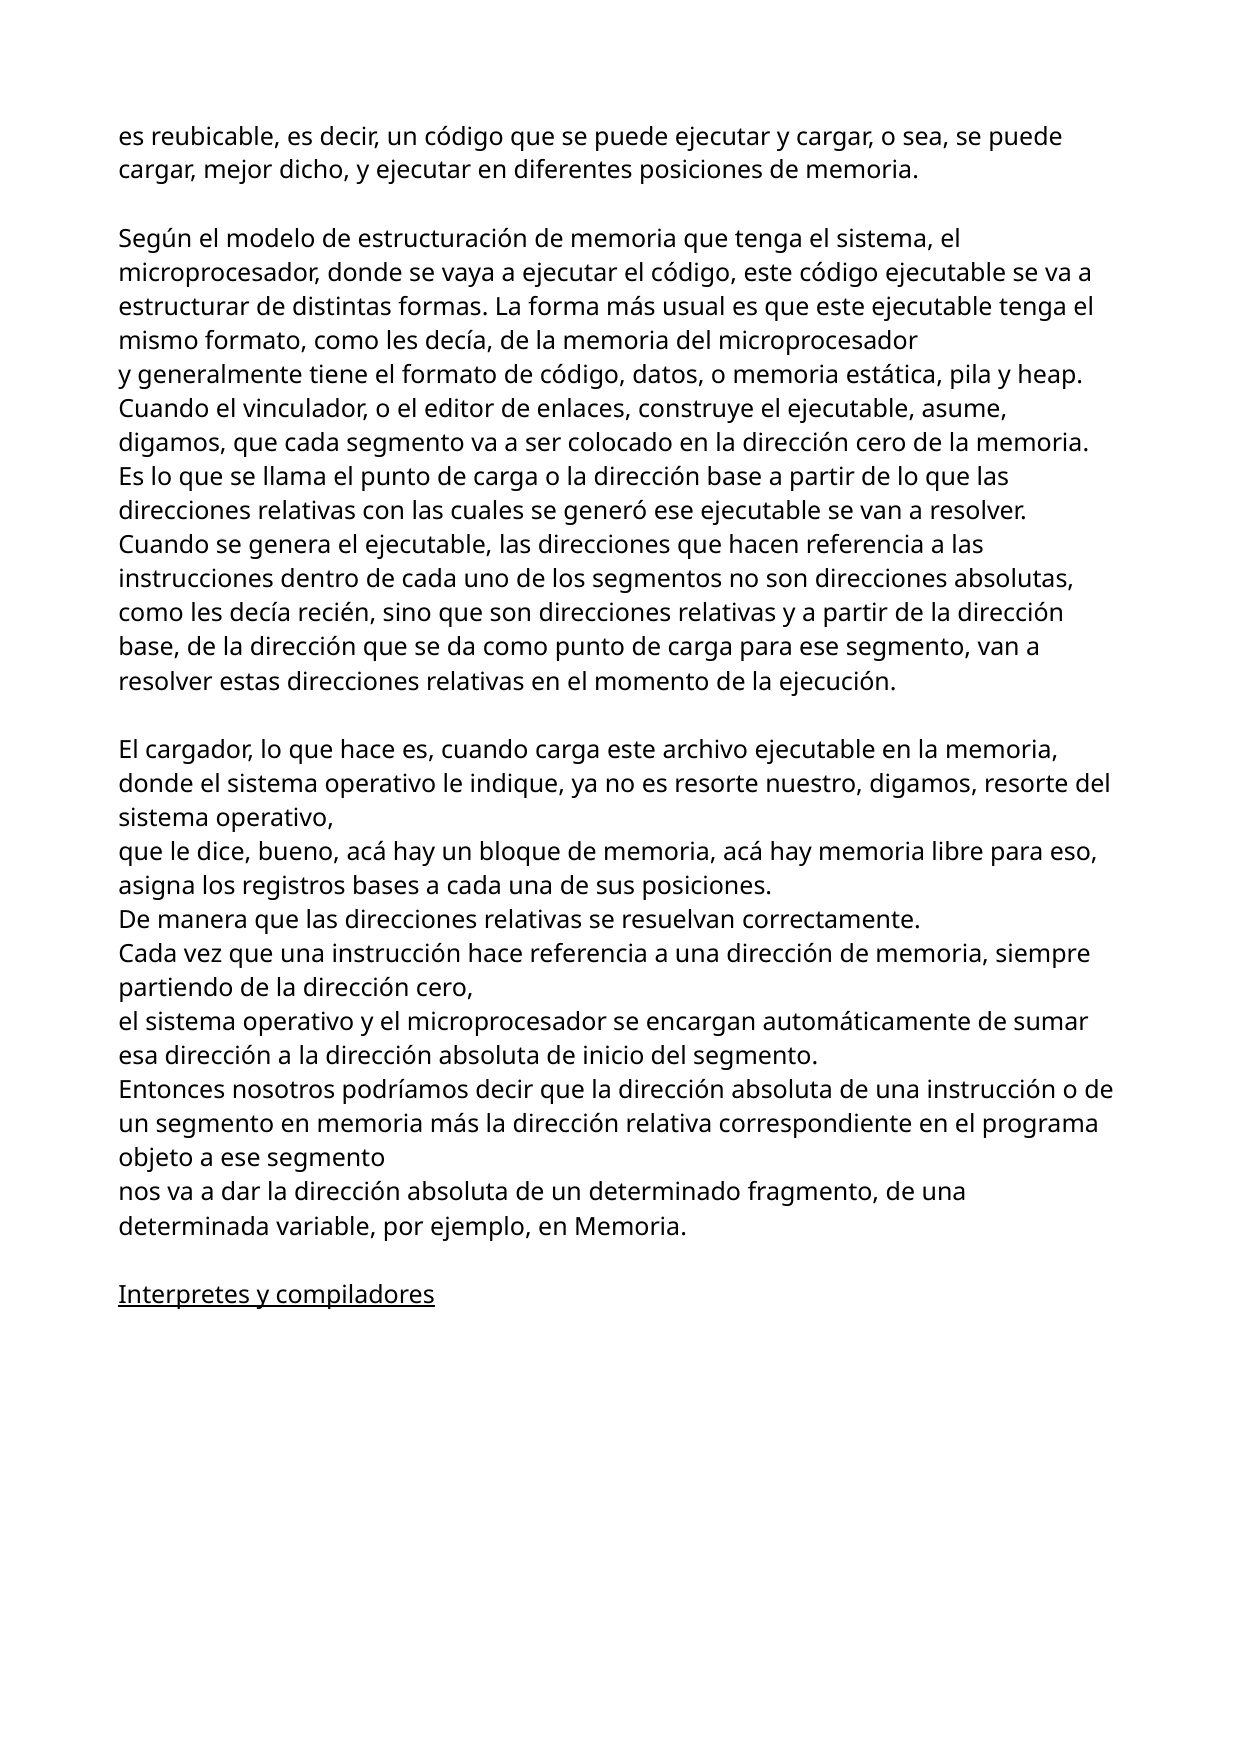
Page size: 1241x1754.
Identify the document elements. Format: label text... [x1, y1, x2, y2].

text El cargador, lo que hace es, cuando carga este archivo ejecutable en la memoria, donde el sistema operativo le indique, ya no es resorte nuestro, digamos, resorte del sistema operativo, [118, 731, 1122, 833]
text Según el modelo de estructuración de memoria que tenga el sistema, el microprocesador, donde se vaya a ejecutar el código, este código ejecutable se va a estructurar de distintas formas. La forma más usual es que este ejecutable tenga el mismo formato, como les decía, de la memoria del microprocesador [118, 220, 1122, 357]
text y generalmente tiene el formato de código, datos, o memoria estática, pila y heap. Cuando el vinculador, o el editor de enlaces, construye el ejecutable, asume, digamos, que cada segmento va a ser colocado en la dirección cero de la memoria. Es lo que se llama el punto de carga o la dirección base a partir de lo que las direcciones relativas con las cuales se generó ese ejecutable se van a resolver. Cuando se genera el ejecutable, las direcciones que hacen referencia a las instrucciones dentro de cada uno de los segmentos no son direcciones absolutas, como les decía recién, sino que son direcciones relativas y a partir de la dirección base, de la dirección que se da como punto de carga para ese segmento, van a resolver estas direcciones relativas en el momento de la ejecución. [118, 357, 1122, 697]
text Cada vez que una instrucción hace referencia a una dirección de memoria, siempre partiendo de la dirección cero, [118, 936, 1122, 1004]
text es reubicable, es decir, un código que se puede ejecutar y cargar, o sea, se puede cargar, mejor dicho, y ejecutar en diferentes posiciones de memoria. [118, 118, 1122, 186]
text Entonces nosotros podríamos decir que la dirección absoluta de una instrucción o de un segmento en memoria más la dirección relativa correspondiente en el programa objeto a ese segmento [118, 1072, 1122, 1174]
text el sistema operativo y el microprocesador se encargan automáticamente de sumar esa dirección a la dirección absoluta de inicio del segmento. [118, 1004, 1122, 1072]
text De manera que las direcciones relativas se resuelvan correctamente. [118, 902, 1122, 936]
text Interpretes y compiladores [118, 1276, 1122, 1310]
text nos va a dar la dirección absoluta de un determinado fragmento, de una determinada variable, por ejemplo, en Memoria. [118, 1174, 1122, 1242]
text que le dice, bueno, acá hay un bloque de memoria, acá hay memoria libre para eso, asigna los registros bases a cada una de sus posiciones. [118, 833, 1122, 902]
